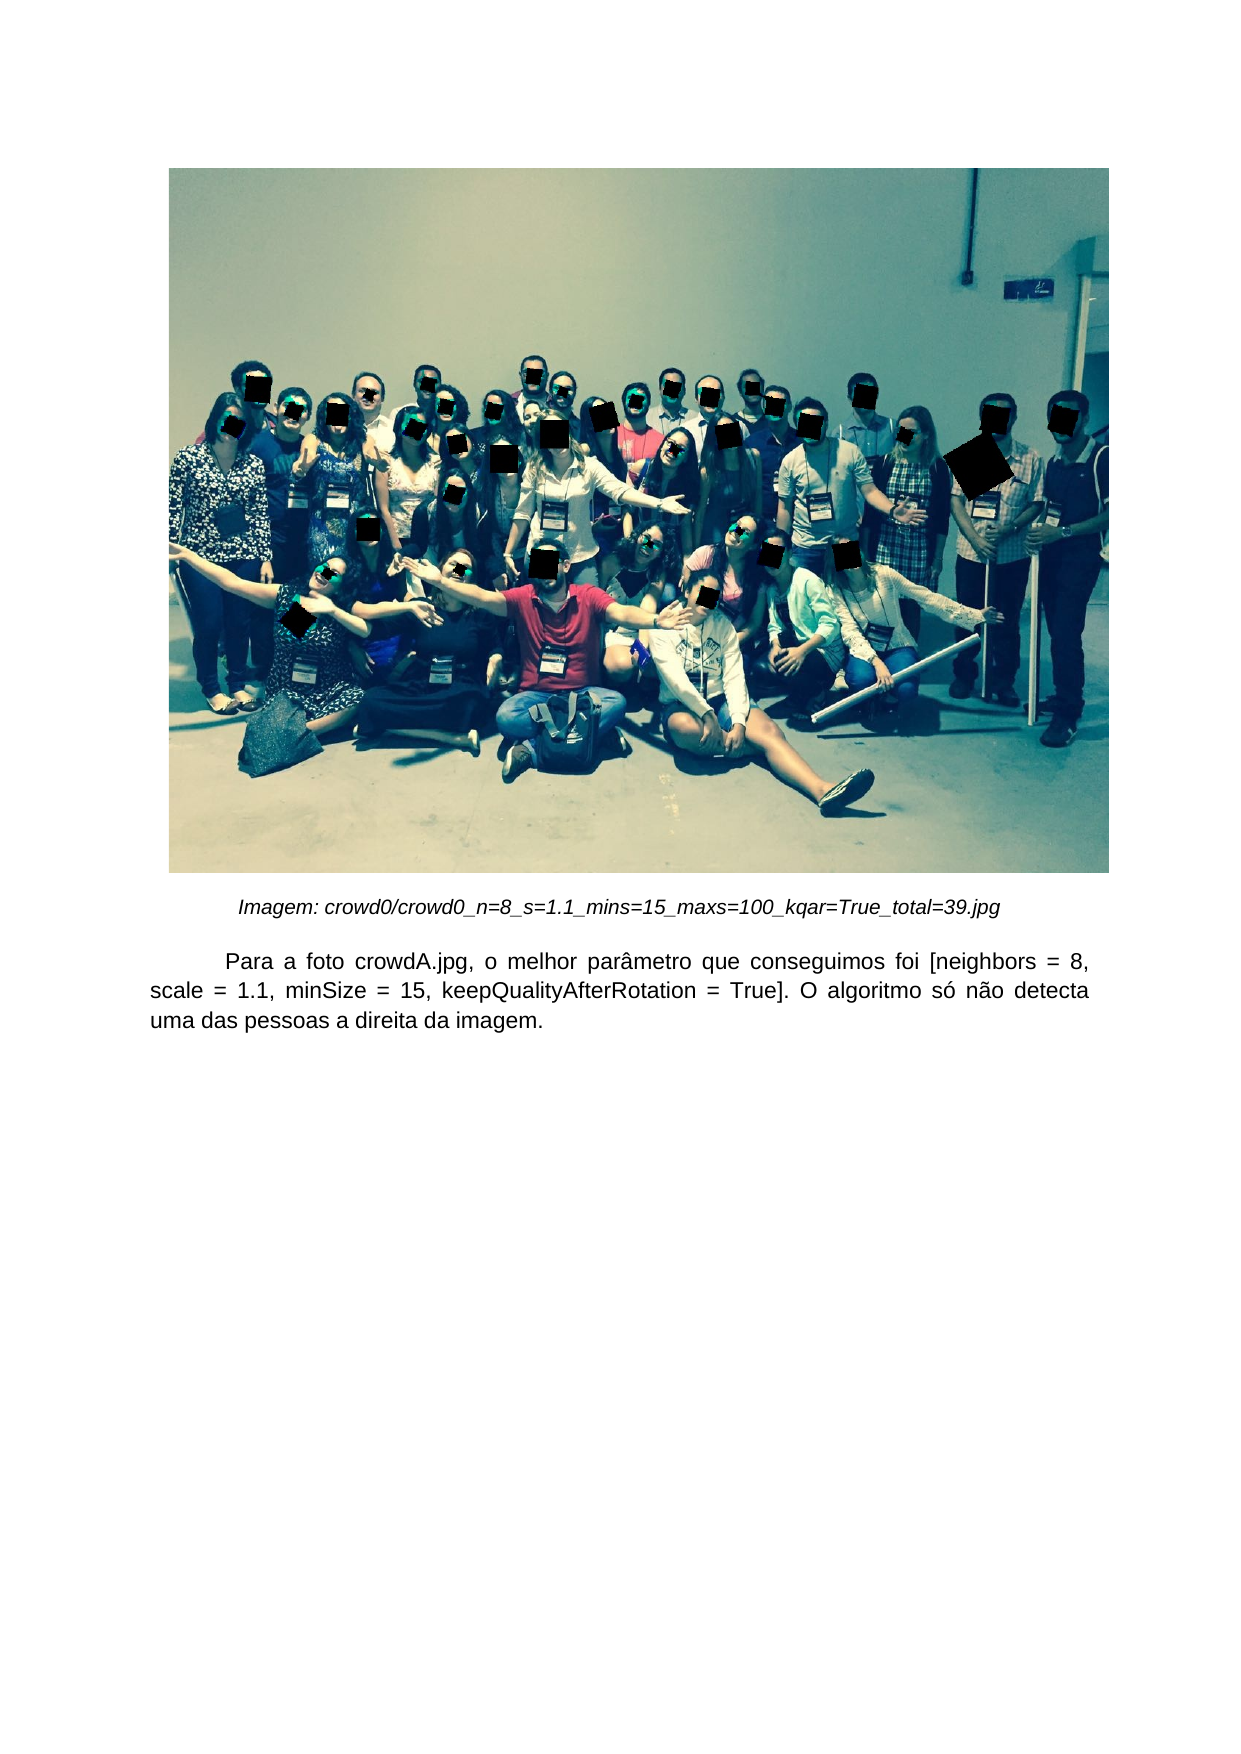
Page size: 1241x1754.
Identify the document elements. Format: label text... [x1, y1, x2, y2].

text Para a foto crowdA.jpg, o melhor parâmetro que conseguimos foi [neighbors = 8, scale = 1.1, minSize = 15, keepQualityAfterRotation = True]. O algoritmo só não detecta uma das pessoas a direita da imagem. [150, 949, 1091, 1033]
picture [168, 168, 1109, 873]
text Imagem: crowd0/crowd0_n=8_s=1.1_mins=15_maxs=100_kqar=True_total=39.jpg [150, 895, 1091, 919]
